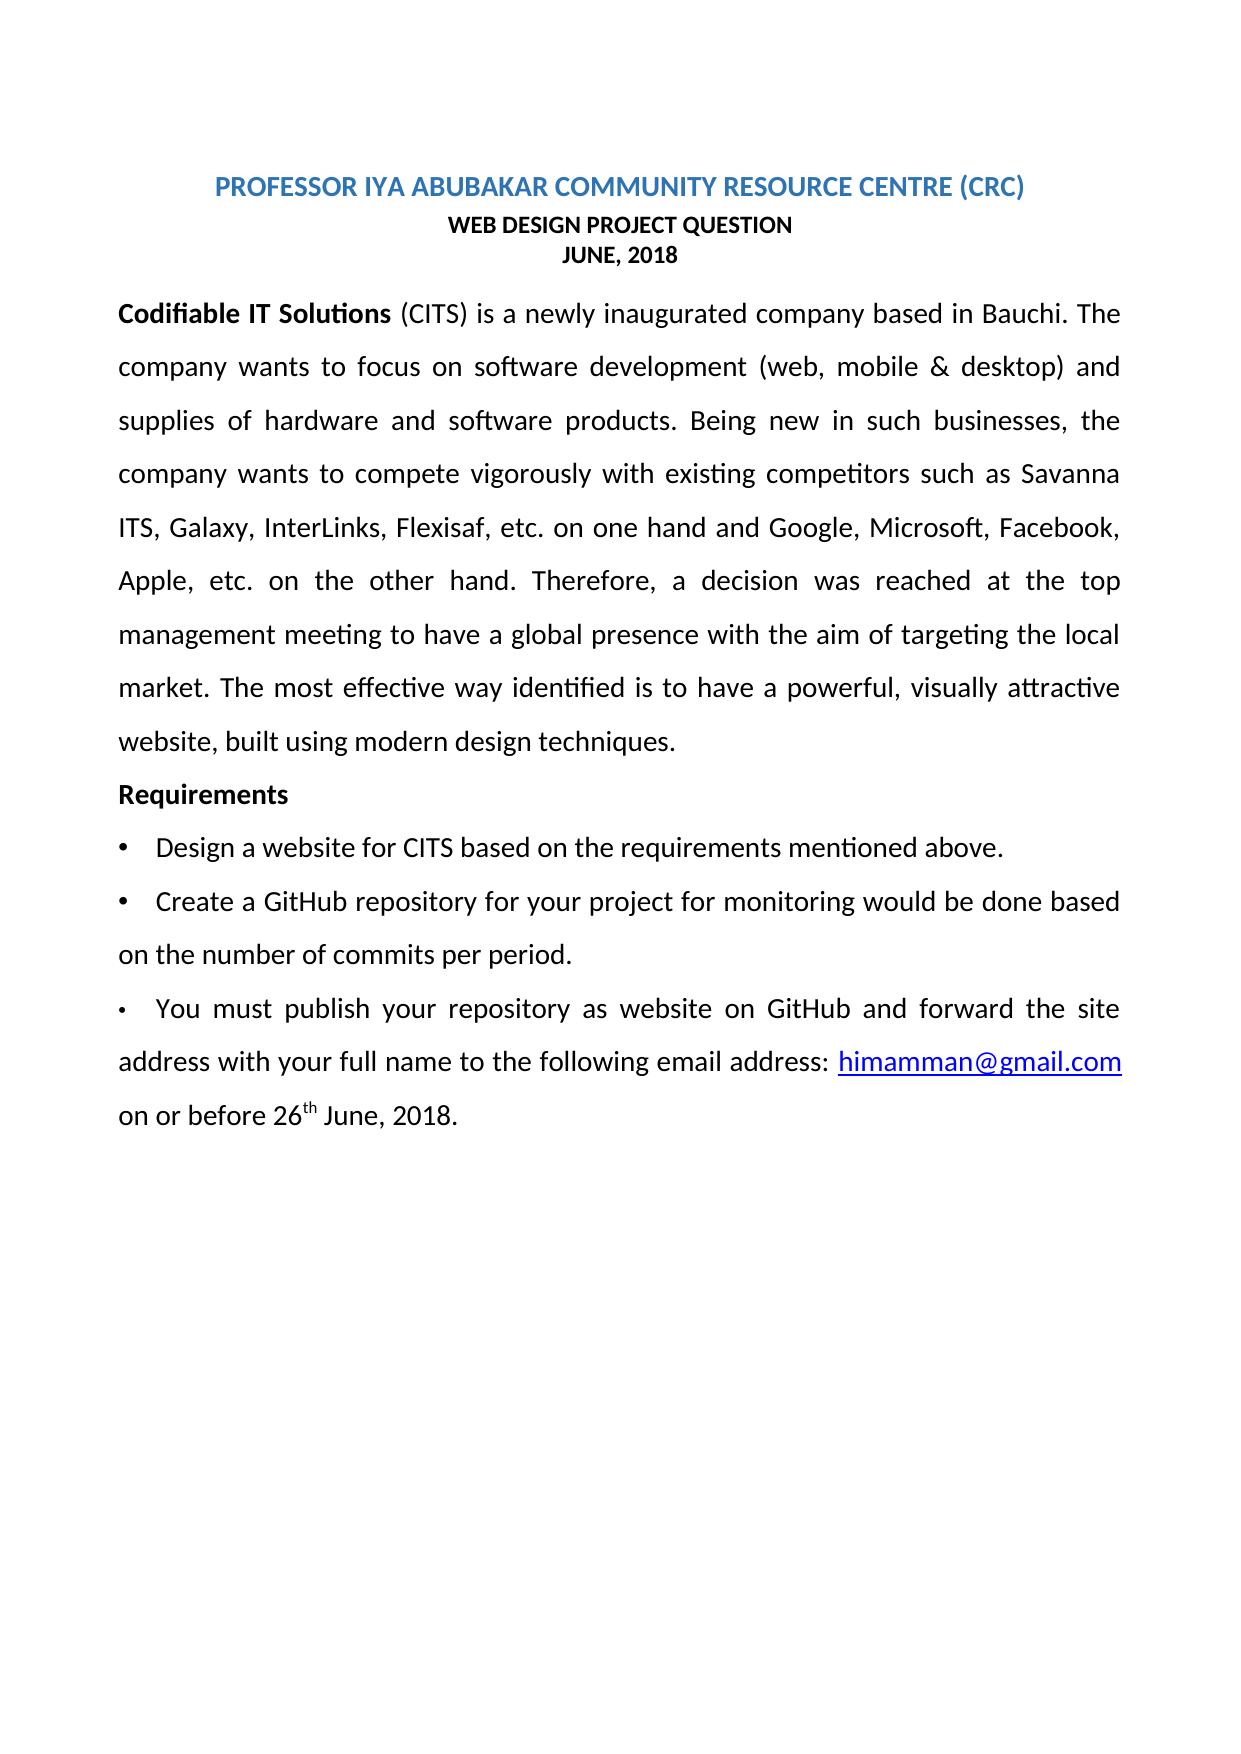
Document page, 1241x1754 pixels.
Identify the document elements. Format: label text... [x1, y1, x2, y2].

text Codifiable IT Solutions (CITS) is a newly inaugurated company based in Bauchi. The company wants to focus on software development (web, mobile & desktop) and supplies of hardware and software products. Being new in such businesses, the company wants to compete vigorously with existing competitors such as Savanna ITS, Galaxy, InterLinks, Flexisaf, etc. on one hand and Google, Microsoft, Facebook, Apple, etc. on the other hand. Therefore, a decision was reached at the top management meeting to have a global presence with the aim of targeting the local market. The most effective way identified is to have a powerful, visually attractive website, built using modern design techniques. [118, 295, 1122, 758]
text WEB DESIGN PROJECT QUESTION [118, 209, 1122, 239]
text JUNE, 2018 [118, 239, 1122, 270]
text PROFESSOR IYA ABUBAKAR COMMUNITY RESOURCE CENTRE (CRC) [118, 168, 1122, 204]
text Requirements [118, 776, 1122, 812]
list Create a GitHub repository for your project for monitoring would be done based on the number of commits per period. [81, 883, 1122, 972]
list You must publish your repository as website on GitHub and forward the site address with your full name to the following email address: himamman@gmail.com on or before 26th June, 2018. [81, 990, 1122, 1132]
list Design a website for CITS based on the requirements mentioned above. [81, 829, 1122, 865]
